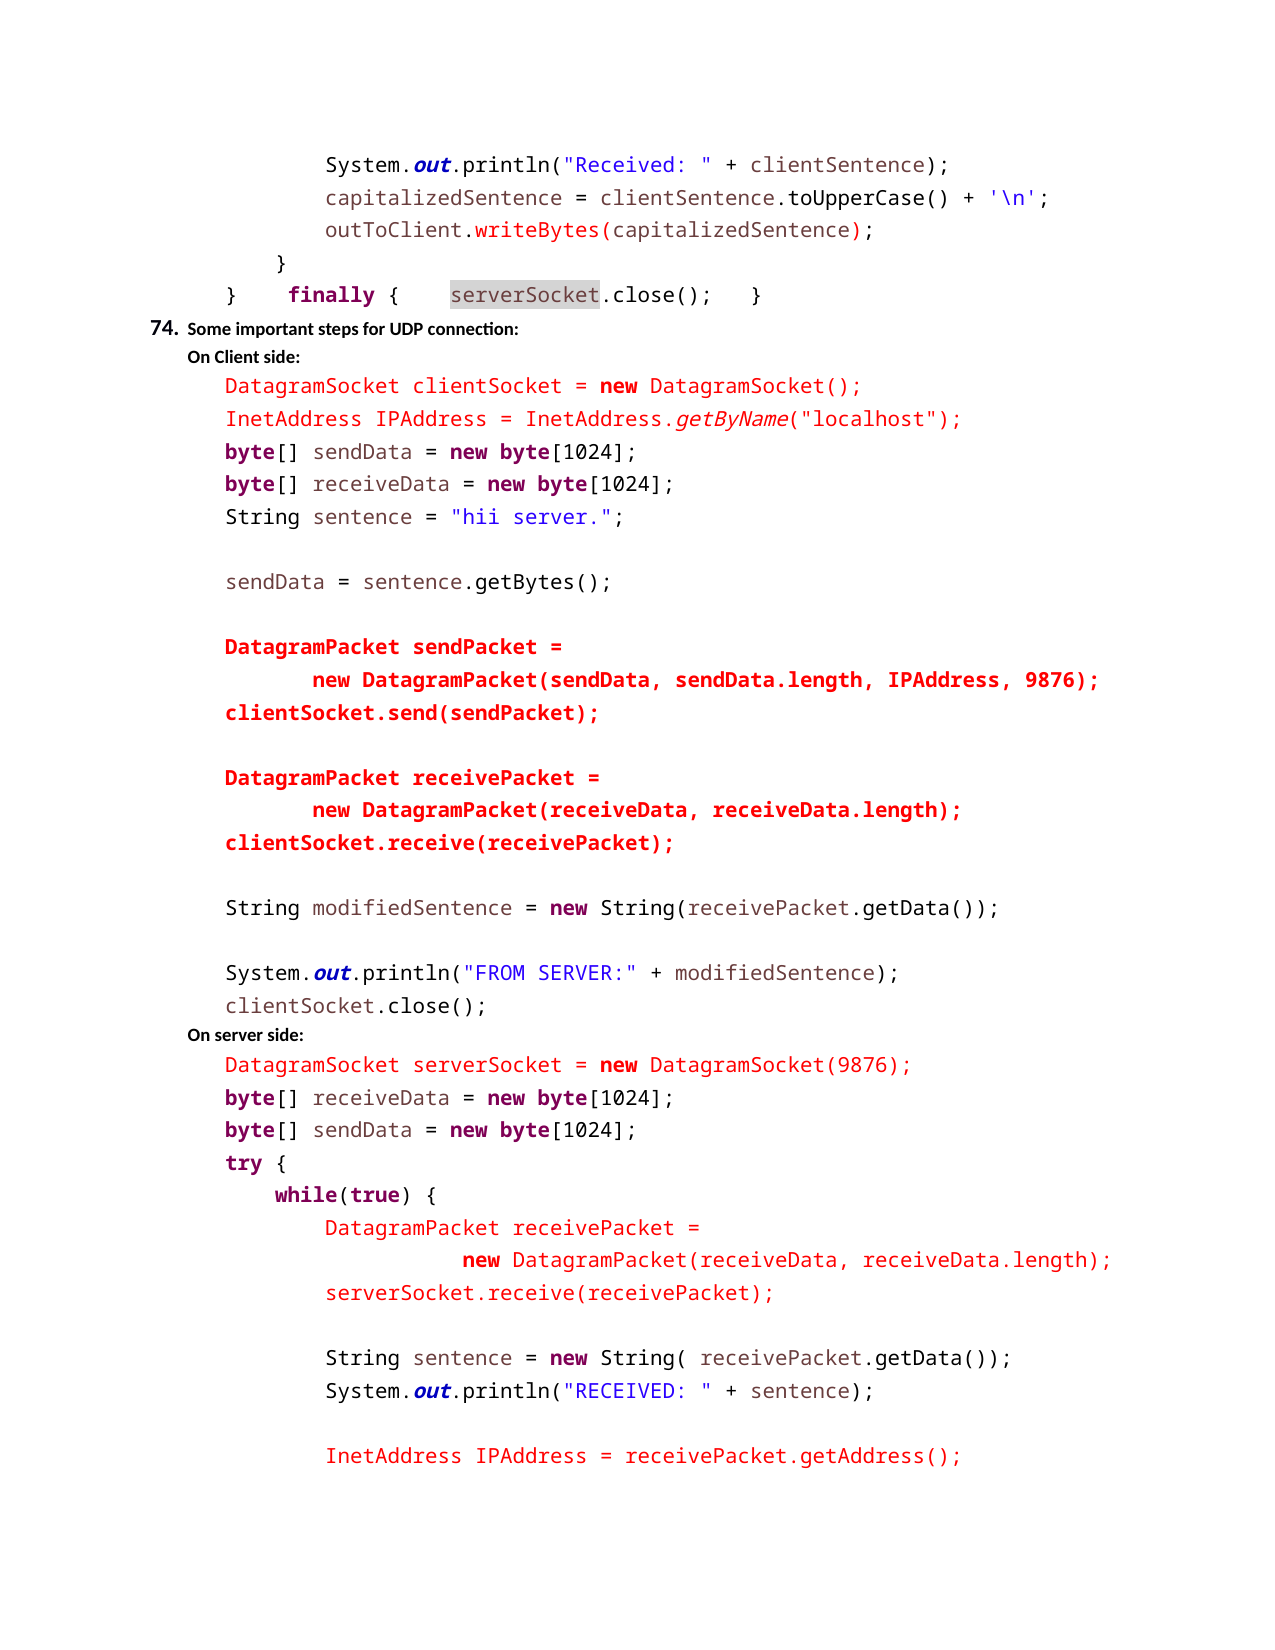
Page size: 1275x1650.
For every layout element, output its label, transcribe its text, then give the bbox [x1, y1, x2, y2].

list DatagramPacket receivePacket = [150, 763, 1125, 791]
list new DatagramPacket(receiveData, receiveData.length); [150, 795, 1125, 824]
list System.out.println("RECEIVED: " + sentence); [150, 1376, 1125, 1404]
list try { [150, 1148, 1125, 1176]
list byte[] receiveData = new byte[1024]; [150, 469, 1125, 498]
list byte[] receiveData = new byte[1024]; [150, 1083, 1125, 1111]
list byte[] sendData = new byte[1024]; [150, 437, 1125, 465]
list On server side: [150, 1024, 1125, 1047]
list System.out.println("FROM SERVER:" + modifiedSentence); [150, 958, 1125, 987]
list serverSocket.receive(receivePacket); [150, 1278, 1125, 1307]
list new DatagramPacket(sendData, sendData.length, IPAddress, 9876); [150, 665, 1125, 693]
list DatagramPacket sendPacket = [150, 632, 1125, 661]
list InetAddress IPAddress = receivePacket.getAddress(); [150, 1441, 1125, 1470]
list String sentence = new String( receivePacket.getData()); [150, 1343, 1125, 1372]
list capitalizedSentence = clientSentence.toUpperCase() + '\n'; [150, 183, 1125, 211]
list new DatagramPacket(receiveData, receiveData.length); [150, 1246, 1125, 1274]
list } [150, 248, 1125, 276]
list System.out.println("Received: " + clientSentence); [150, 150, 1125, 178]
list String sentence = "hii server."; [150, 502, 1125, 530]
list while(true) { [150, 1180, 1125, 1209]
list clientSocket.send(sendPacket); [150, 698, 1125, 726]
list DatagramSocket serverSocket = new DatagramSocket(9876); [150, 1050, 1125, 1078]
list clientSocket.receive(receivePacket); [150, 828, 1125, 856]
list String modifiedSentence = new String(receivePacket.getData()); [150, 893, 1125, 922]
list clientSocket.close(); [150, 991, 1125, 1019]
list DatagramSocket clientSocket = new DatagramSocket(); [150, 372, 1125, 400]
list outToClient.writeBytes(capitalizedSentence); [150, 215, 1125, 244]
list sendData = sentence.getBytes(); [150, 567, 1125, 596]
list } finally { serverSocket.close(); } [150, 280, 1125, 309]
list DatagramPacket receivePacket = [150, 1213, 1125, 1241]
list InetAddress IPAddress = InetAddress.getByName("localhost"); [150, 404, 1125, 433]
list Some important steps for UDP connection: [150, 313, 1125, 341]
list On Client side: [150, 345, 1125, 368]
list byte[] sendData = new byte[1024]; [150, 1115, 1125, 1144]
